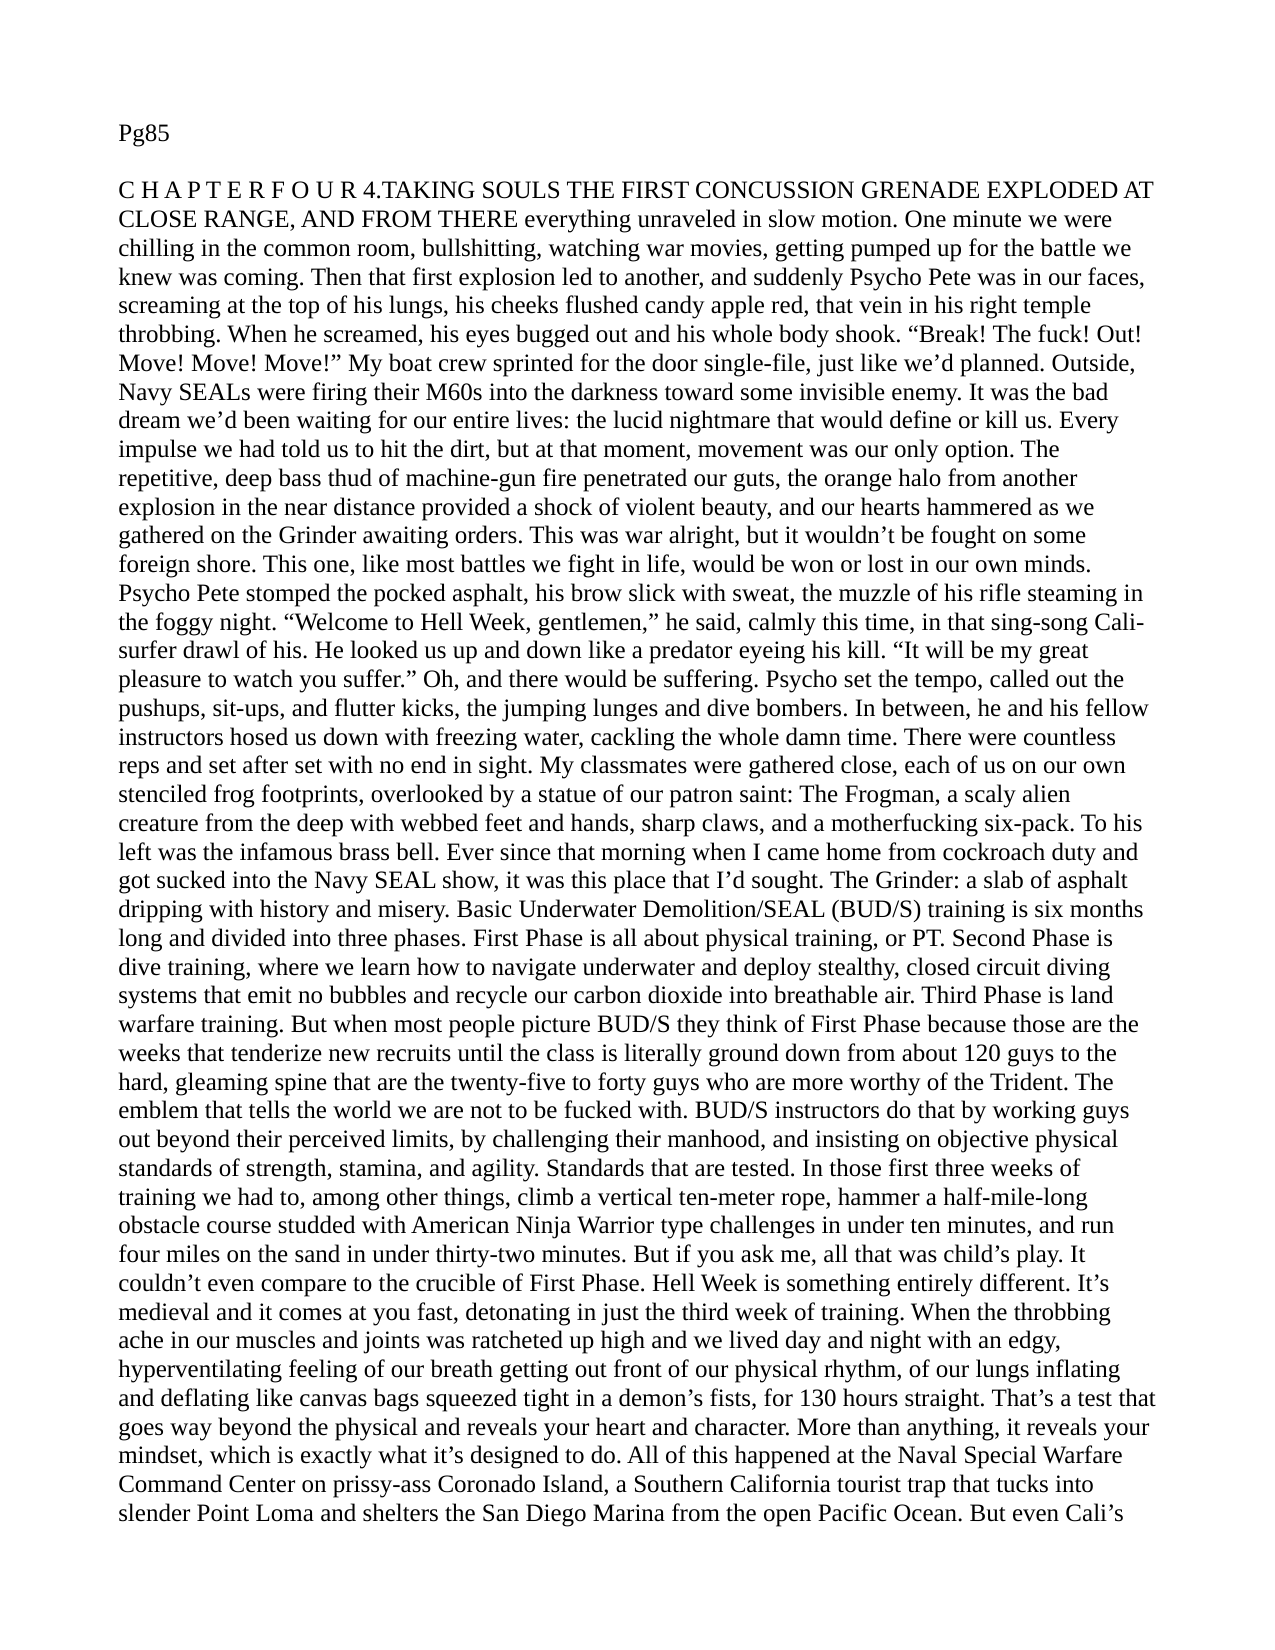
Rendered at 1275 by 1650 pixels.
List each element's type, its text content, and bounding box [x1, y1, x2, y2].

text C H A P T E R F O U R 4.TAKING SOULS THE FIRST CONCUSSION GRENADE EXPLODED AT CLOSE RANGE, AND FROM THERE everything unraveled in slow motion. One minute we were chilling in the common room, bullshitting, watching war movies, getting pumped up for the battle we knew was coming. Then that first explosion led to another, and suddenly Psycho Pete was in our faces, screaming at the top of his lungs, his cheeks flushed candy apple red, that vein in his right temple throbbing. When he screamed, his eyes bugged out and his whole body shook. “Break! The fuck! Out! Move! Move! Move!” My boat crew sprinted for the door single-file, just like we’d planned. Outside, Navy SEALs were firing their M60s into the darkness toward some invisible enemy. It was the bad dream we’d been waiting for our entire lives: the lucid nightmare that would define or kill us. Every impulse we had told us to hit the dirt, but at that moment, movement was our only option. The repetitive, deep bass thud of machine-gun fire penetrated our guts, the orange halo from another explosion in the near distance provided a shock of violent beauty, and our hearts hammered as we gathered on the Grinder awaiting orders. This was war alright, but it wouldn’t be fought on some foreign shore. This one, like most battles we fight in life, would be won or lost in our own minds. Psycho Pete stomped the pocked asphalt, his brow slick with sweat, the muzzle of his rifle steaming in the foggy night. “Welcome to Hell Week, gentlemen,” he said, calmly this time, in that sing-song Cali-surfer drawl of his. He looked us up and down like a predator eyeing his kill. “It will be my great pleasure to watch you suffer.” Oh, and there would be suffering. Psycho set the tempo, called out the pushups, sit-ups, and flutter kicks, the jumping lunges and dive bombers. In between, he and his fellow instructors hosed us down with freezing water, cackling the whole damn time. There were countless reps and set after set with no end in sight. My classmates were gathered close, each of us on our own stenciled frog footprints, overlooked by a statue of our patron saint: The Frogman, a scaly alien creature from the deep with webbed feet and hands, sharp claws, and a motherfucking six-pack. To his left was the infamous brass bell. Ever since that morning when I came home from cockroach duty and got sucked into the Navy SEAL show, it was this place that I’d sought. The Grinder: a slab of asphalt dripping with history and misery. Basic Underwater Demolition/SEAL (BUD/S) training is six months long and divided into three phases. First Phase is all about physical training, or PT. Second Phase is dive training, where we learn how to navigate underwater and deploy stealthy, closed circuit diving systems that emit no bubbles and recycle our carbon dioxide into breathable air. Third Phase is land warfare training. But when most people picture BUD/S they think of First Phase because those are the weeks that tenderize new recruits until the class is literally ground down from about 120 guys to the hard, gleaming spine that are the twenty-five to forty guys who are more worthy of the Trident. The emblem that tells the world we are not to be fucked with. BUD/S instructors do that by working guys out beyond their perceived limits, by challenging their manhood, and insisting on objective physical standards of strength, stamina, and agility. Standards that are tested. In those first three weeks of training we had to, among other things, climb a vertical ten-meter rope, hammer a half-mile-long obstacle course studded with American Ninja Warrior type challenges in under ten minutes, and run four miles on the sand in under thirty-two minutes. But if you ask me, all that was child’s play. It couldn’t even compare to the crucible of First Phase. Hell Week is something entirely different. It’s medieval and it comes at you fast, detonating in just the third week of training. When the throbbing ache in our muscles and joints was ratcheted up high and we lived day and night with an edgy, hyperventilating feeling of our breath getting out front of our physical rhythm, of our lungs inflating and deflating like canvas bags squeezed tight in a demon’s fists, for 130 hours straight. That’s a test that goes way beyond the physical and reveals your heart and character. More than anything, it reveals your mindset, which is exactly what it’s designed to do. All of this happened at the Naval Special Warfare Command Center on prissy-ass Coronado Island, a Southern California tourist trap that tucks into slender Point Loma and shelters the San Diego Marina from the open Pacific Ocean. But even Cali’s [118, 176, 1157, 1527]
text Pg85 [118, 118, 1157, 147]
